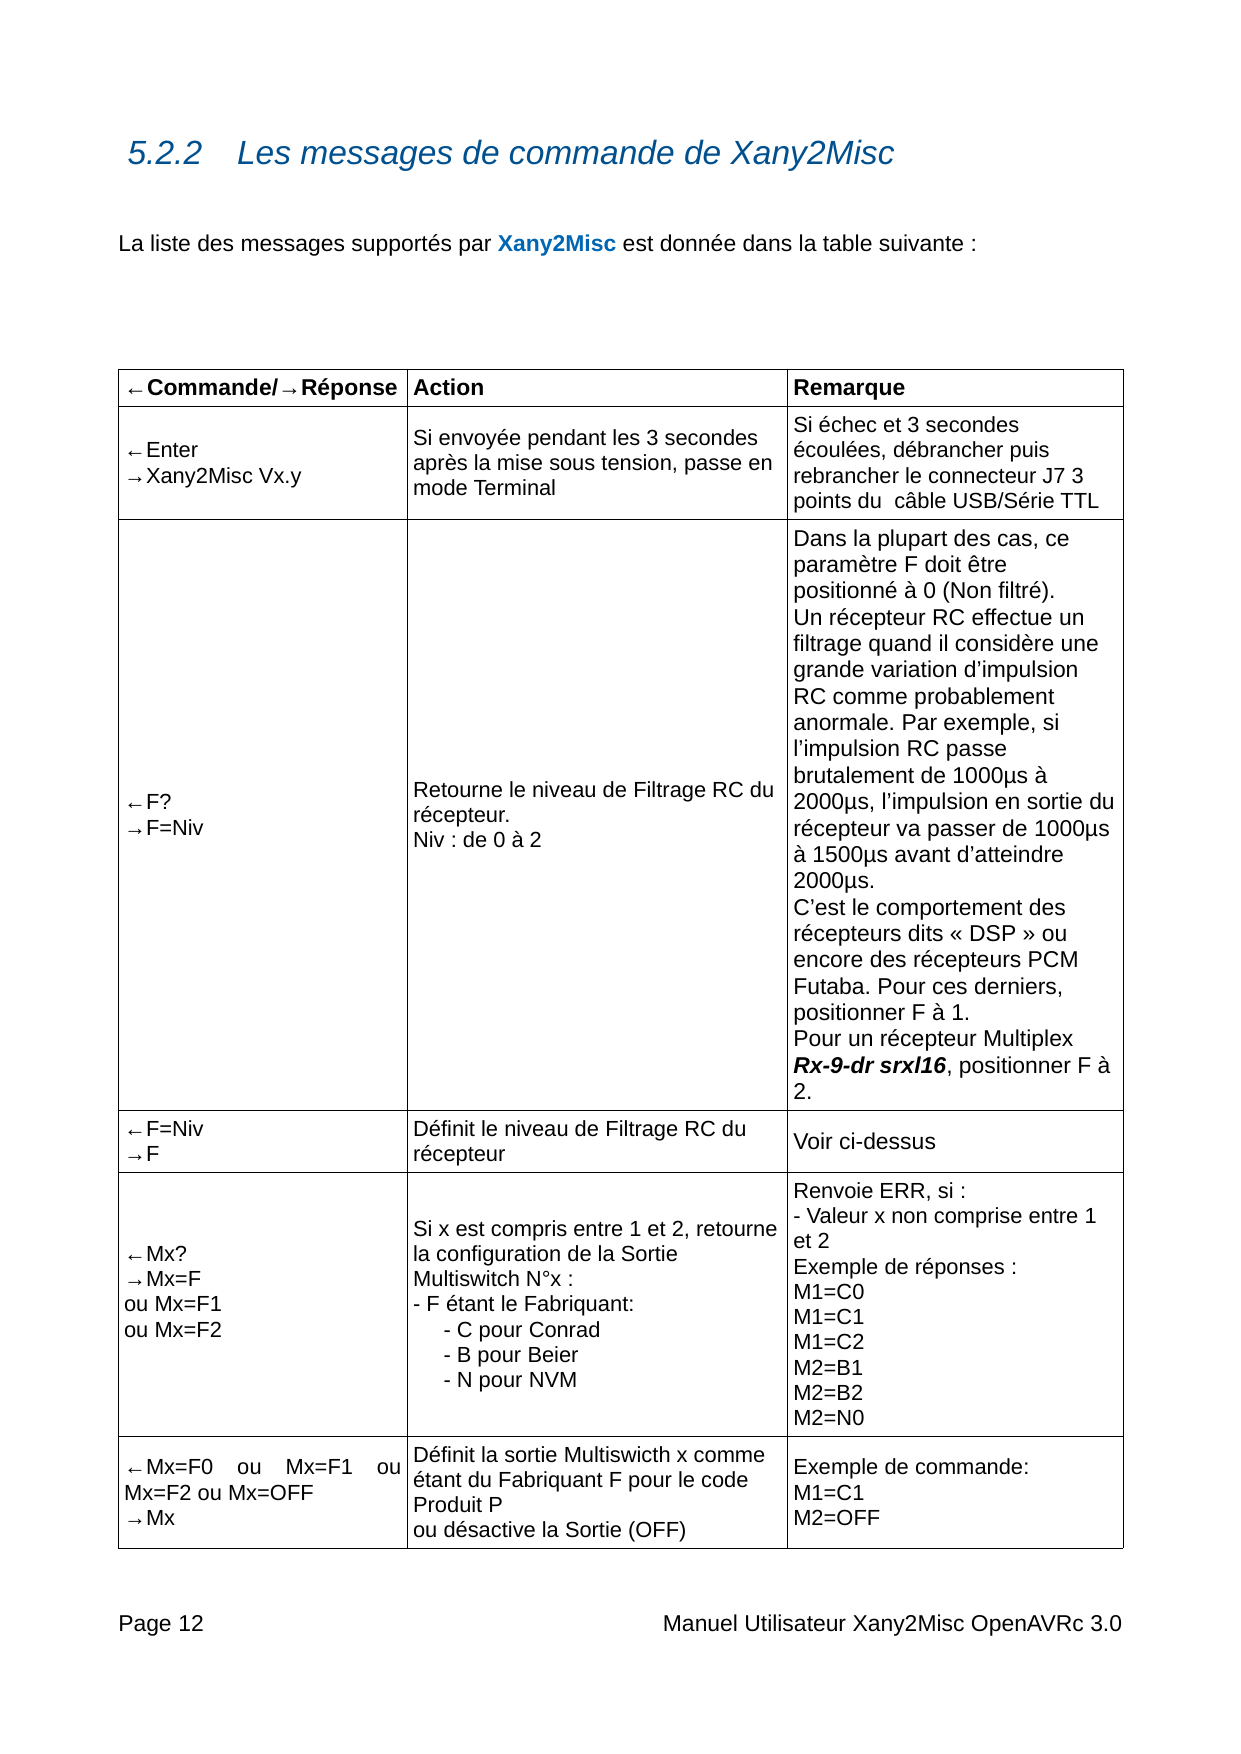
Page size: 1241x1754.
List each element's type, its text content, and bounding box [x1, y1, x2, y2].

table_cell Définit la sortie Multiswicth x comme étant du Fabriquant F pour le code Produit P ou désactive la Sortie (OFF) [408, 1437, 787, 1548]
table_header Remarque [788, 370, 1123, 406]
table_cell Retourne le niveau de Filtrage RC du récepteur. Niv : de 0 à 2 [408, 520, 787, 1110]
table_header Action [408, 370, 787, 406]
text La liste des messages supportés par Xany2Misc est donnée dans la table suivante : [118, 230, 1164, 256]
table_cell Définit le niveau de Filtrage RC du récepteur [408, 1111, 787, 1172]
table_cell Voir ci-dessus [788, 1111, 1123, 1172]
table_cell Exemple de commande: M1=C1 M2=OFF [788, 1437, 1123, 1548]
table_cell ←Mx=F0 ou Mx=F1 ou Mx=F2 ou Mx=OFF →Mx [119, 1437, 407, 1548]
table_cell ←F=Niv →F [119, 1111, 407, 1172]
table_cell ←F? →F=Niv [119, 520, 407, 1110]
table_cell Si échec et 3 secondes écoulées, débrancher puis rebrancher le connecteur J7 3 points du câble USB/Série TTL [788, 407, 1123, 519]
table_cell ←Enter →Xany2Misc Vx.y [119, 407, 407, 519]
table_cell ←Mx? →Mx=F ou Mx=F1 ou Mx=F2 [119, 1173, 407, 1436]
table_cell Renvoie ERR, si : - Valeur x non comprise entre 1 et 2 Exemple de réponses : M1=C0 M1=C1 M1=C2 M2=B1 M2=B2 M2=N0 [788, 1173, 1123, 1436]
table_cell Si envoyée pendant les 3 secondes après la mise sous tension, passe en mode Terminal [408, 407, 787, 519]
table_header ←Commande/→Réponse [119, 370, 407, 406]
subtitle Les messages de commande de Xany2Misc [118, 133, 1164, 171]
table_cell Dans la plupart des cas, ce paramètre F doit être positionné à 0 (Non filtré). Un récepteur RC effectue un filtrage quand il considère une grande variation d’impulsion RC comme probablement anormale. Par exemple, si l’impulsion RC passe brutalement de 1000µs à 2000µs, l’impulsion en sortie du récepteur va passer de 1000µs à 1500µs avant d’atteindre 2000µs. C’est le comportement des récepteurs dits « DSP » ou encore des récepteurs PCM Futaba. Pour ces derniers, positionner F à 1. Pour un récepteur Multiplex Rx-9-dr srxl16, positionner F à 2. [788, 520, 1123, 1110]
table_cell Si x est compris entre 1 et 2, retourne la configuration de la Sortie Multiswitch N°x : - F étant le Fabriquant: - C pour Conrad - B pour Beier - N pour NVM [408, 1173, 787, 1436]
